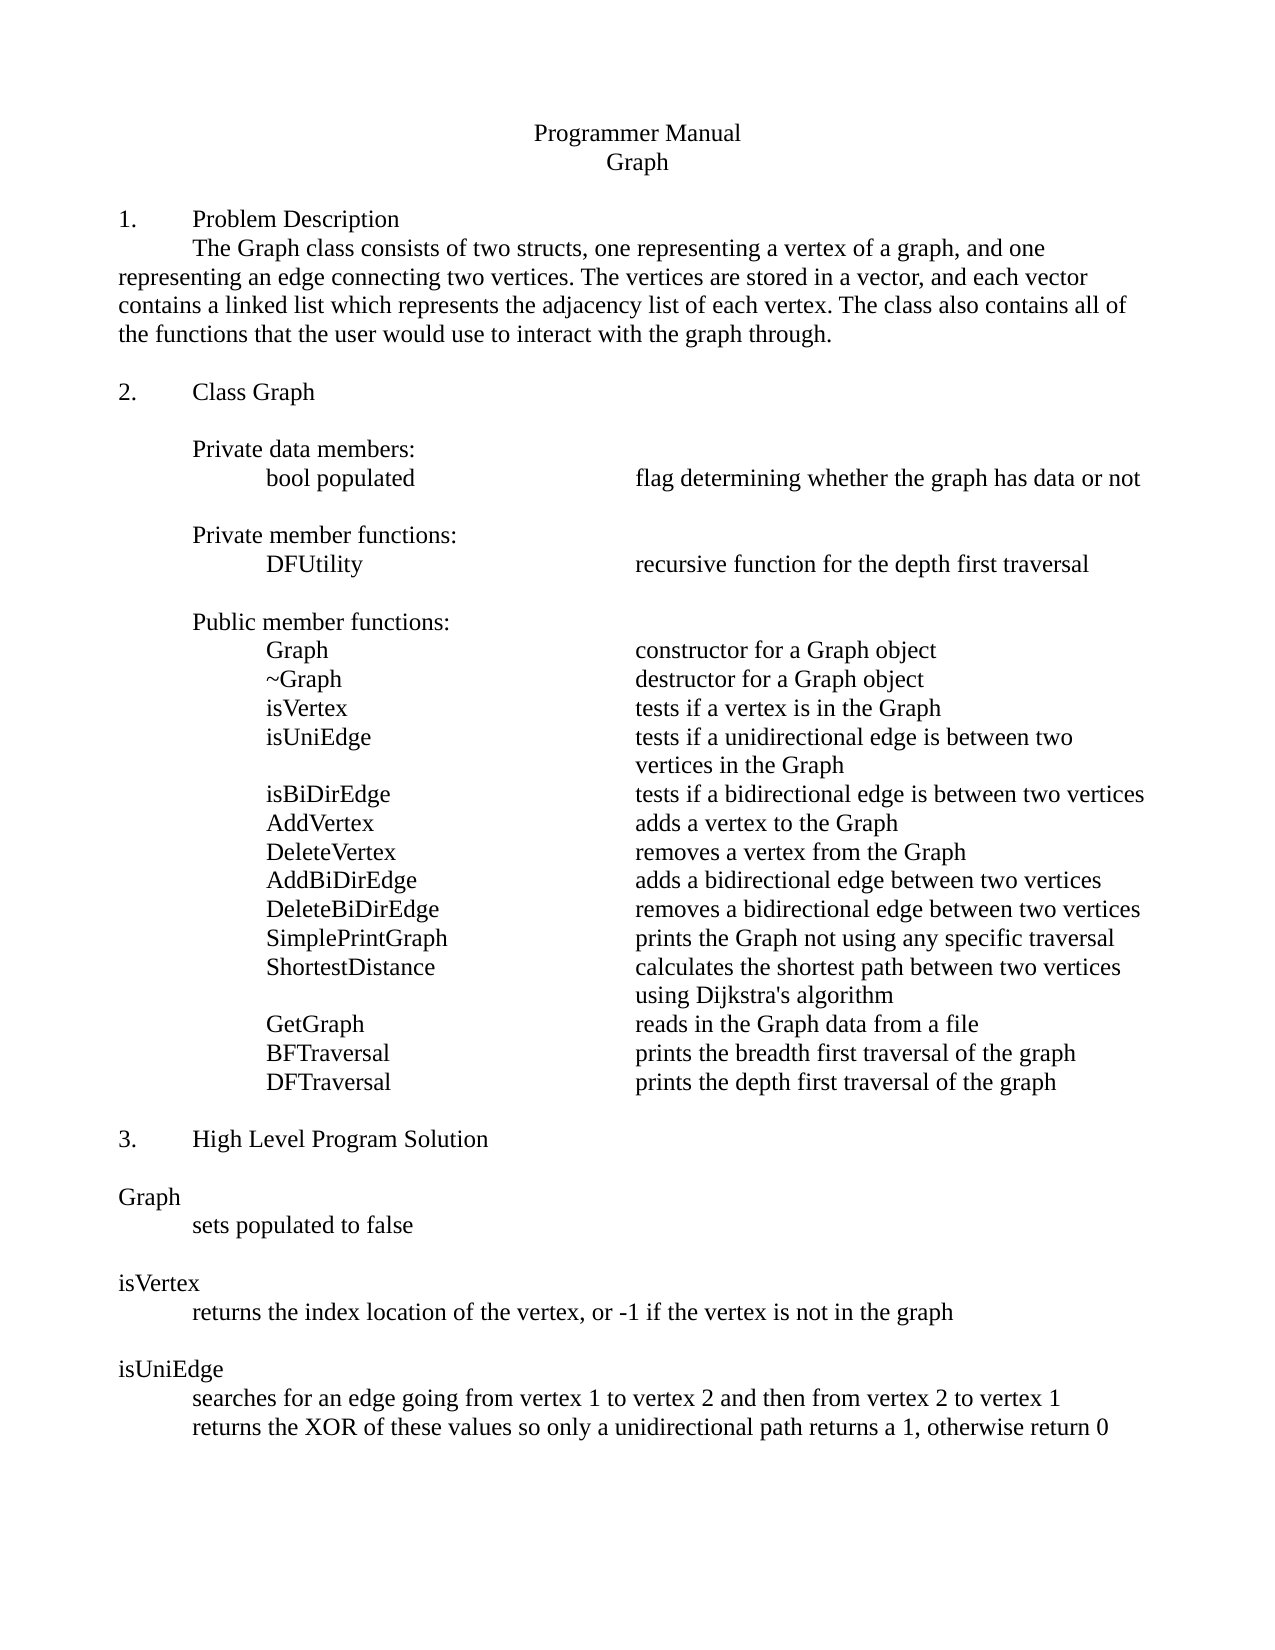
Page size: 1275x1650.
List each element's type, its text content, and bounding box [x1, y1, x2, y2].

text DeleteVertex removes a vertex from the Graph [118, 837, 1157, 866]
text Programmer Manual [118, 118, 1157, 147]
text bool populated flag determining whether the graph has data or not [118, 463, 1157, 492]
text ~Graph destructor for a Graph object [118, 664, 1157, 693]
text Private member functions: [118, 521, 1157, 549]
text isVertex [118, 1268, 1157, 1297]
text Graph constructor for a Graph object [118, 636, 1157, 664]
text isBiDirEdge tests if a bidirectional edge is between two vertices [118, 779, 1157, 808]
text returns the XOR of these values so only a unidirectional path returns a 1, otherwise return 0 [118, 1412, 1157, 1441]
text 2. Class Graph [118, 377, 1157, 406]
text AddVertex adds a vertex to the Graph [118, 808, 1157, 837]
text 1. Problem Description [118, 204, 1157, 233]
text Public member functions: [118, 607, 1157, 636]
text 3. High Level Program Solution [118, 1124, 1157, 1153]
text GetGraph reads in the Graph data from a file [118, 1009, 1157, 1038]
text DFUtility recursive function for the depth first traversal [118, 549, 1157, 578]
text isVertex tests if a vertex is in the Graph [118, 693, 1157, 722]
text returns the index location of the vertex, or -1 if the vertex is not in the graph [118, 1297, 1157, 1326]
text DeleteBiDirEdge removes a bidirectional edge between two vertices [118, 894, 1157, 923]
text Graph [118, 147, 1157, 176]
text sets populated to false [118, 1211, 1157, 1239]
text Graph [118, 1182, 1157, 1211]
text Private data members: [118, 434, 1157, 463]
text DFTraversal prints the depth first traversal of the graph [118, 1067, 1157, 1096]
text ShortestDistance calculates the shortest path between two vertices using Dijkstra's algorithm [118, 952, 1157, 1009]
text isUniEdge [118, 1354, 1157, 1383]
text searches for an edge going from vertex 1 to vertex 2 and then from vertex 2 to vertex 1 [118, 1383, 1157, 1412]
text The Graph class consists of two structs, one representing a vertex of a graph, and one representing an edge connecting two vertices. The vertices are stored in a vector, and each vector contains a linked list which represents the adjacency list of each vertex. The class also contains all of the functions that the user would use to interact with the graph through. [118, 233, 1157, 348]
text SimplePrintGraph prints the Graph not using any specific traversal [118, 923, 1157, 952]
text isUniEdge tests if a unidirectional edge is between two vertices in the Graph [118, 722, 1157, 779]
text BFTraversal prints the breadth first traversal of the graph [118, 1038, 1157, 1067]
text AddBiDirEdge adds a bidirectional edge between two vertices [118, 866, 1157, 894]
